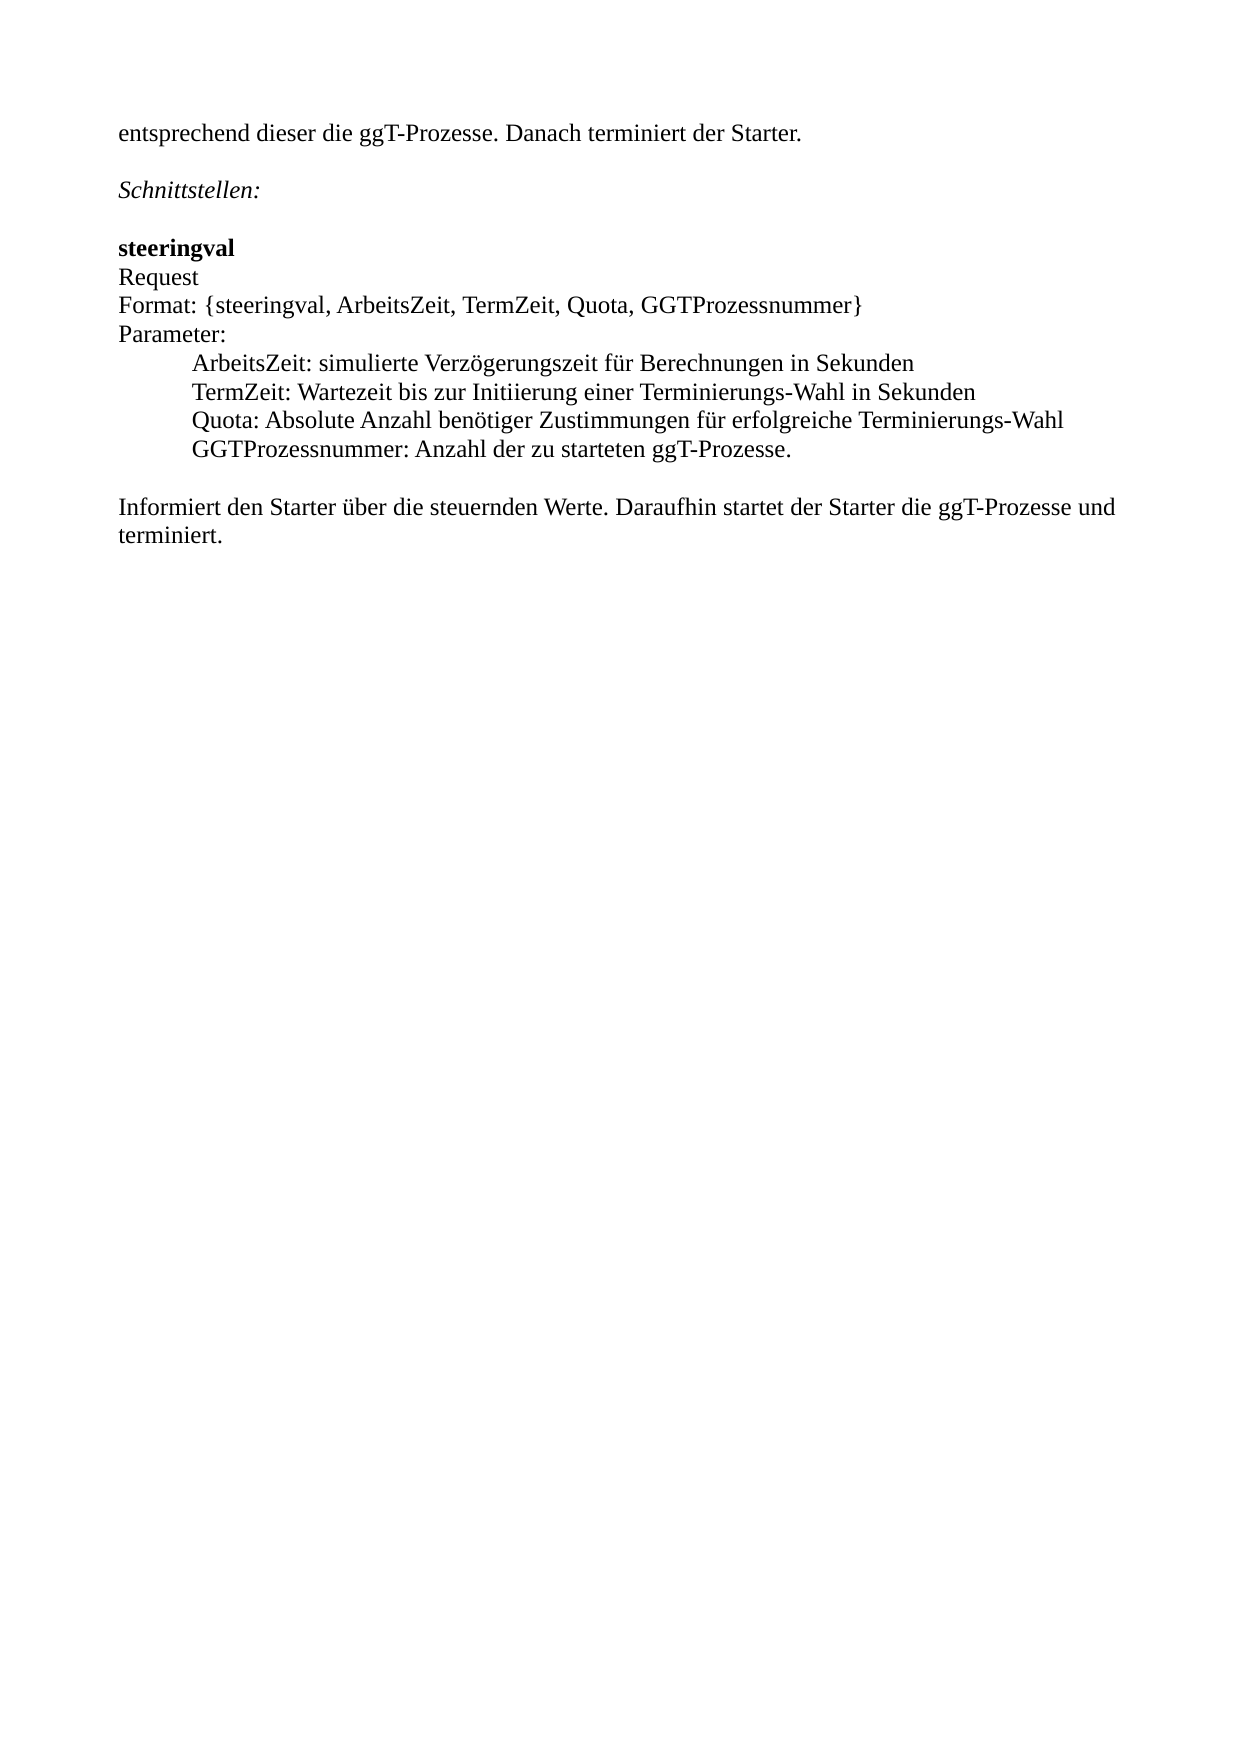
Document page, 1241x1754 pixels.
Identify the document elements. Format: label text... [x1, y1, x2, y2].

text TermZeit: Wartezeit bis zur Initiierung einer Terminierungs-Wahl in Sekunden [118, 377, 1122, 406]
text GGTProzessnummer: Anzahl der zu starteten ggT-Prozesse. [118, 434, 1122, 463]
text ArbeitsZeit: simulierte Verzögerungszeit für Berechnungen in Sekunden [118, 348, 1122, 377]
text Parameter: [118, 319, 1122, 348]
text Schnittstellen: [118, 176, 1122, 204]
text entsprechend dieser die ggT-Prozesse. Danach terminiert der Starter. [118, 118, 1122, 147]
text Format: {steeringval, ArbeitsZeit, TermZeit, Quota, GGTProzessnummer} [118, 291, 1122, 319]
text Request [118, 262, 1122, 291]
text Quota: Absolute Anzahl benötiger Zustimmungen für erfolgreiche Terminierungs-Wahl [118, 406, 1122, 434]
text steeringval [118, 233, 1122, 262]
text Informiert den Starter über die steuernden Werte. Daraufhin startet der Starter die ggT-Prozesse und terminiert. [118, 492, 1122, 549]
